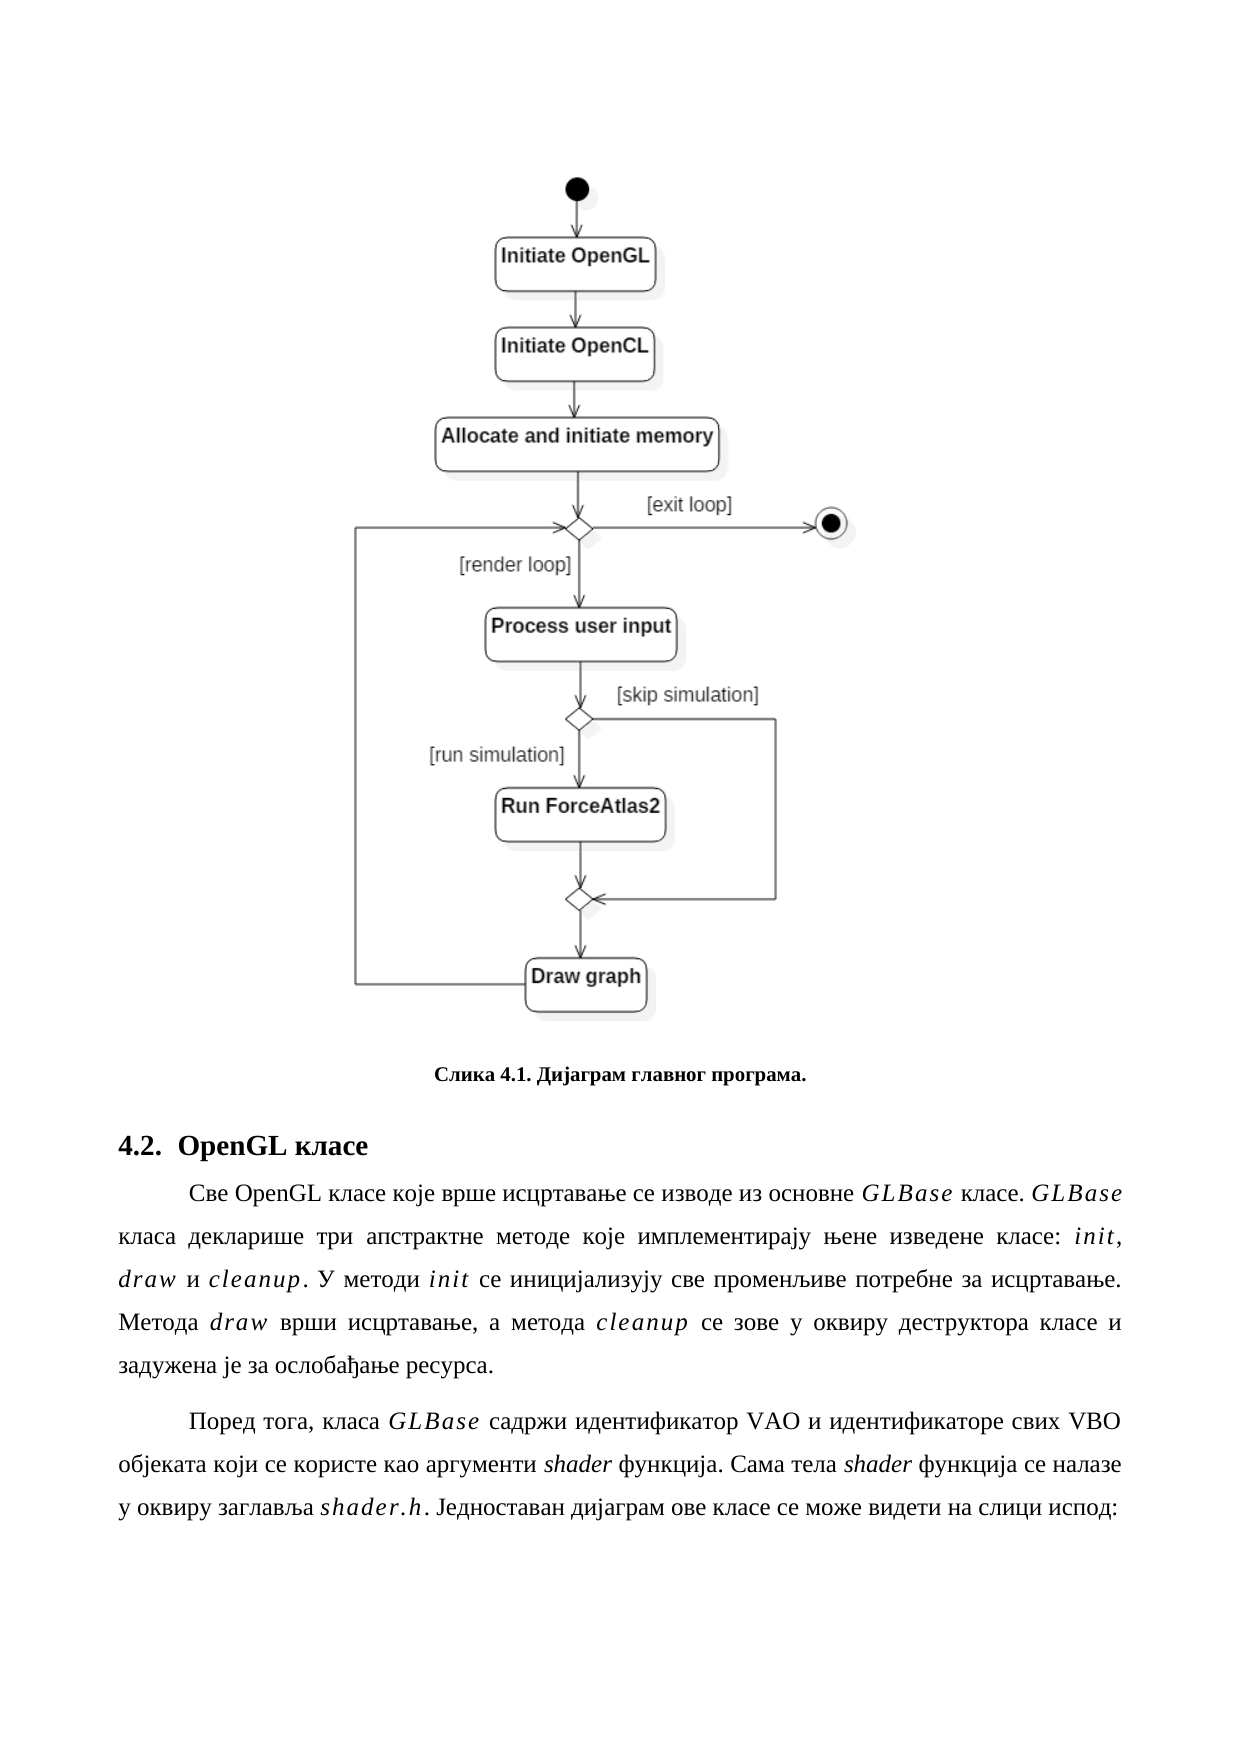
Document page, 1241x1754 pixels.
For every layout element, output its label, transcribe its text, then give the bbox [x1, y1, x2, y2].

picture [343, 165, 897, 1062]
text Све OpenGL класе које врше исцртавање се изводе из основне GLBase класе. GLBase класа декларише три апстрактне методе које имплементирају њене изведене класе: init, draw и cleanup. У методи init се иницијализују све променљиве потребне за исцртавање. Метода draw врши исцртавање, а метода cleanup се зове у оквиру деструктора класе и задужена је за ослобађање ресурса. [118, 1178, 1122, 1379]
list OpenGL класе [118, 1128, 1122, 1161]
text Слика 4.1. Дијаграм главног програма. [118, 177, 1122, 1086]
text Поред тога, класа GLBase садржи идентификатор VAO и идентификаторе свих VBO објеката који се користе као аргументи shader функција. Сама тела shader функција се налазе у оквиру заглавља shader.h. Једноставан дијаграм ове класе се може видети на слици испод: [118, 1406, 1122, 1521]
